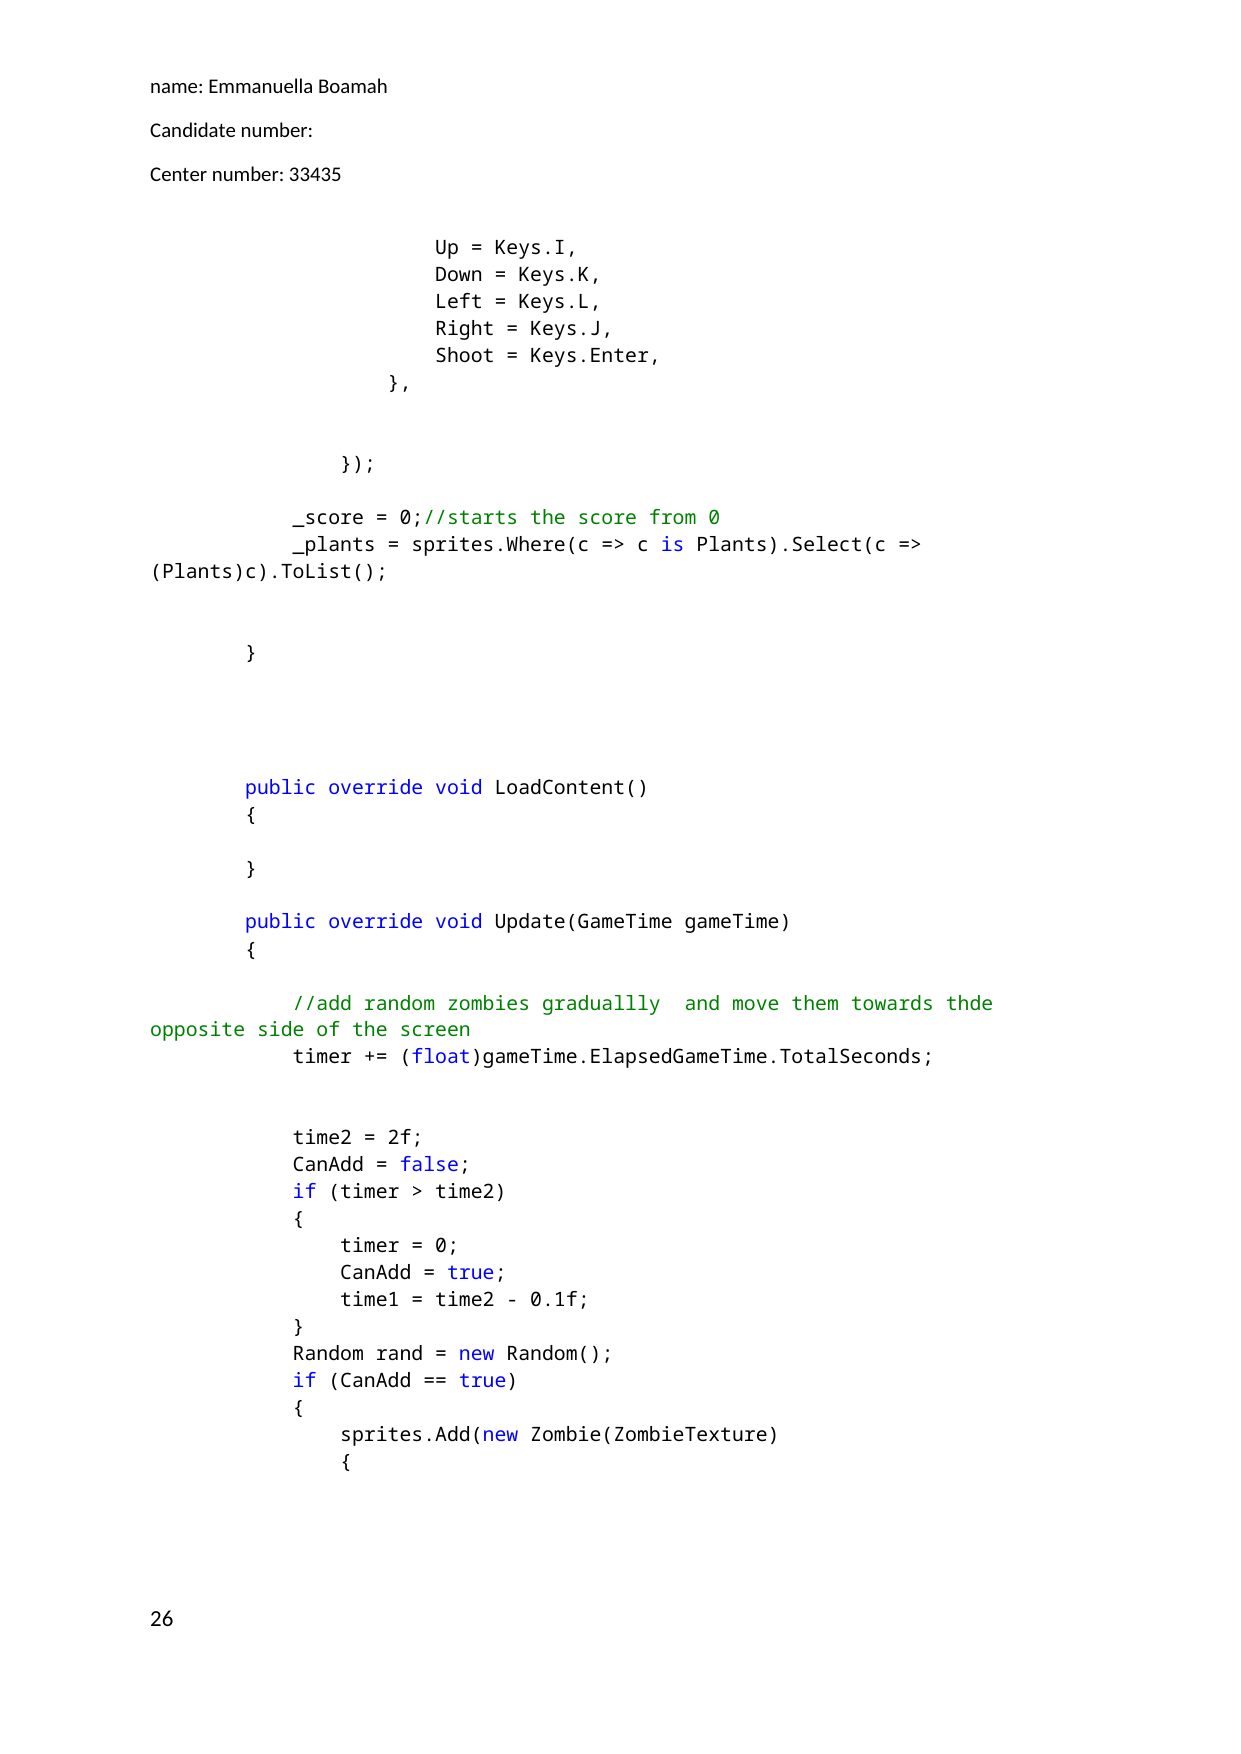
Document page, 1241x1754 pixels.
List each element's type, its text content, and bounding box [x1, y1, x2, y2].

text Down = Keys.K, [150, 260, 1090, 287]
text Right = Keys.J, [150, 314, 1090, 341]
text { [150, 1447, 1090, 1474]
text }); [150, 449, 1090, 476]
text { [150, 1204, 1090, 1232]
text timer += (float)gameTime.ElapsedGameTime.TotalSeconds; [150, 1043, 1090, 1070]
text }, [150, 368, 1090, 395]
text } [150, 1312, 1090, 1339]
text { [150, 1393, 1090, 1420]
text sprites.Add(new Zombie(ZombieTexture) [150, 1420, 1090, 1447]
text _score = 0;//starts the score from 0 [150, 503, 1090, 530]
text time2 = 2f; [150, 1124, 1090, 1151]
text public override void LoadContent() [150, 773, 1090, 800]
text public override void Update(GameTime gameTime) [150, 908, 1090, 935]
text } [150, 638, 1090, 665]
text timer = 0; [150, 1232, 1090, 1258]
text if (timer > time2) [150, 1178, 1090, 1204]
text { [150, 800, 1090, 827]
text Up = Keys.I, [150, 233, 1090, 260]
text Random rand = new Random(); [150, 1339, 1090, 1366]
text Shoot = Keys.Enter, [150, 341, 1090, 368]
text if (CanAdd == true) [150, 1366, 1090, 1393]
text CanAdd = false; [150, 1151, 1090, 1178]
text //add random zombies graduallly and move them towards thde opposite side of the screen [150, 989, 1090, 1043]
text { [150, 935, 1090, 962]
text } [150, 854, 1090, 881]
text CanAdd = true; [150, 1258, 1090, 1286]
text Left = Keys.L, [150, 287, 1090, 314]
text _plants = sprites.Where(c => c is Plants).Select(c => (Plants)c).ToList(); [150, 530, 1090, 584]
text time1 = time2 - 0.1f; [150, 1286, 1090, 1312]
